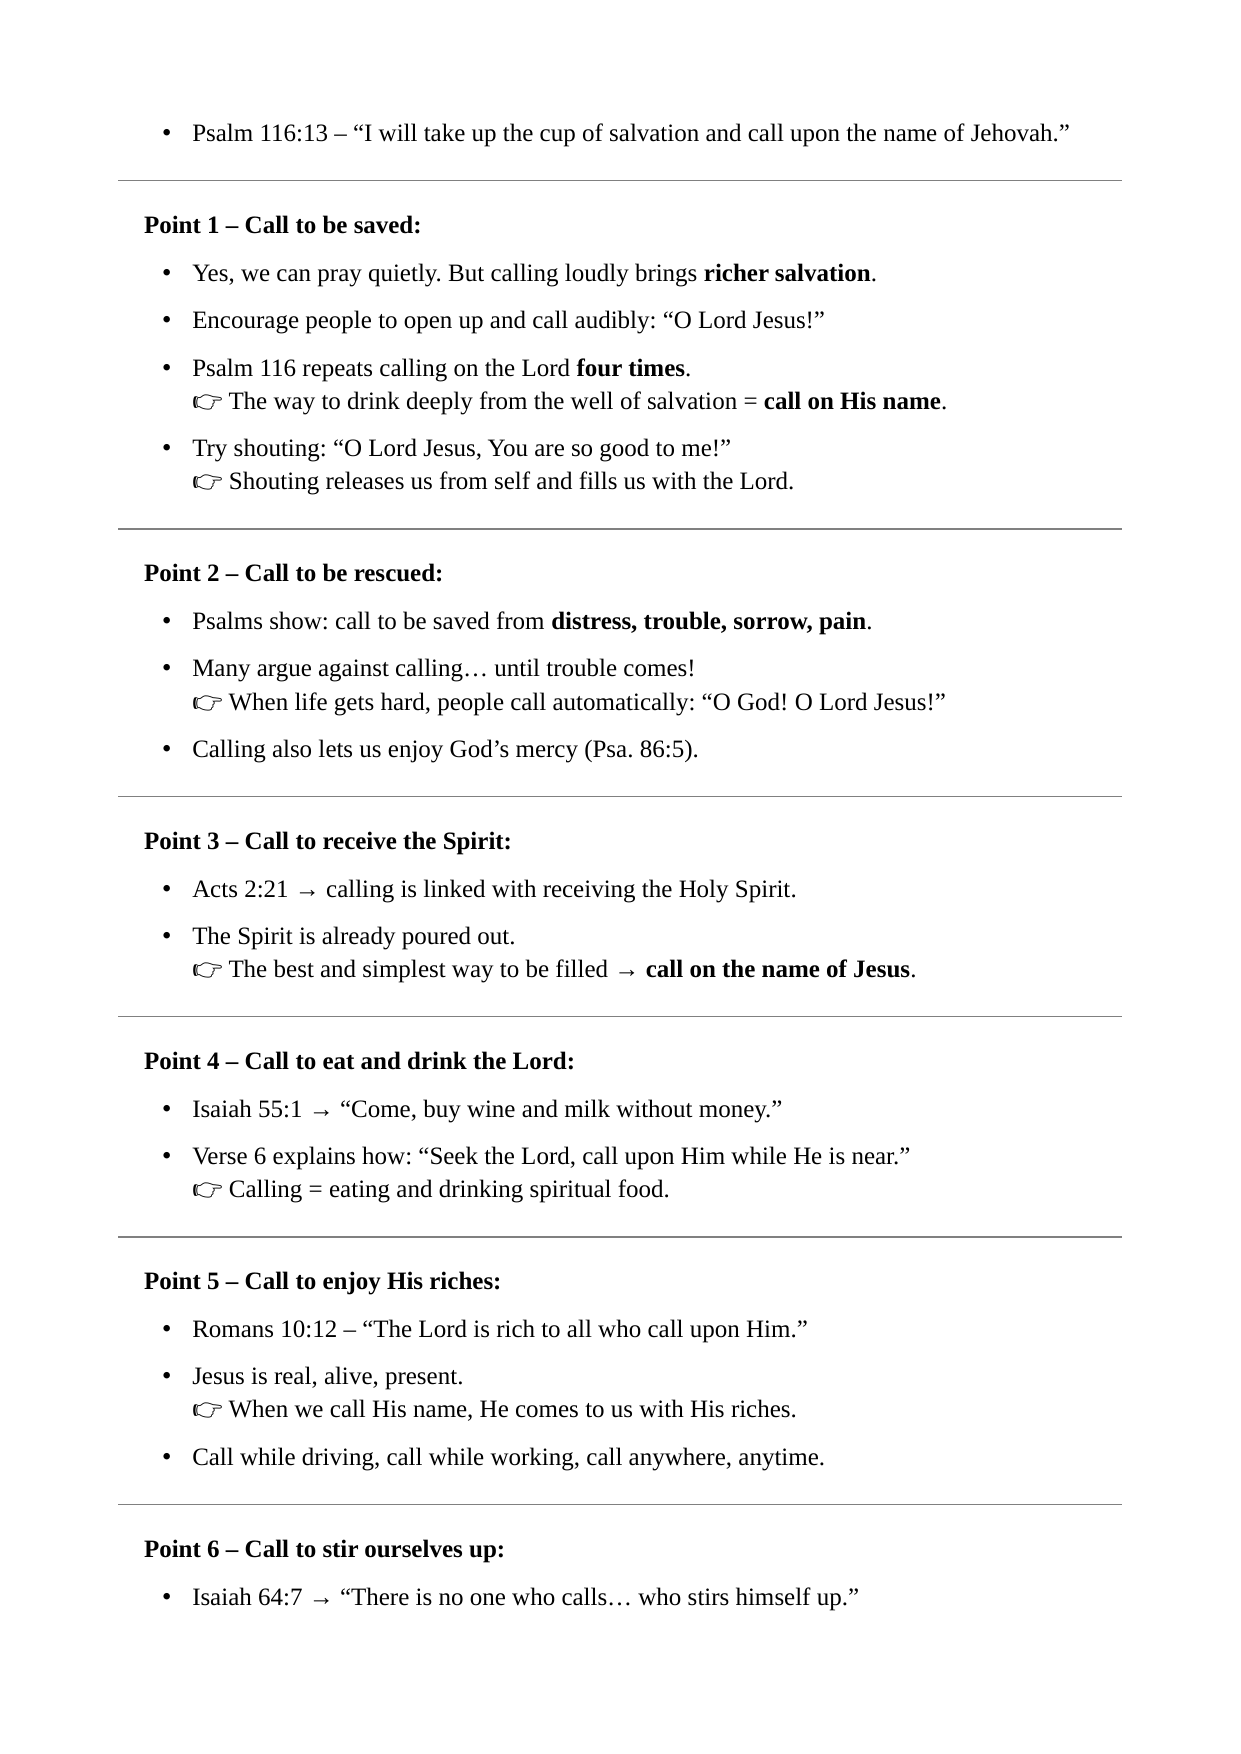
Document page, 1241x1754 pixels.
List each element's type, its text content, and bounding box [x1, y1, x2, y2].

list Many argue against calling… until trouble comes! 👉 When life gets hard, people call automatically: “O God! O Lord Jesus!” [162, 653, 1122, 715]
list Calling also lets us enjoy God’s mercy (Psa. 86:5). [162, 734, 1122, 763]
list Jesus is real, alive, present. 👉 When we call His name, He comes to us with His riches. [162, 1361, 1122, 1423]
list Isaiah 55:1 → “Come, buy wine and milk without money.” [162, 1094, 1122, 1122]
list The Spirit is already poured out. 👉 The best and simplest way to be filled → call on the name of Jesus. [162, 921, 1122, 983]
list Psalm 116 repeats calling on the Lord four times. 👉 The way to drink deeply from the well of salvation = call on His name. [162, 353, 1122, 414]
text 🙋 Point 1 – Call to be saved: [118, 210, 1122, 239]
list Acts 2:21 → calling is linked with receiving the Holy Spirit. [162, 874, 1122, 902]
list Romans 10:12 – “The Lord is rich to all who call upon Him.” [162, 1314, 1122, 1343]
list Verse 6 explains how: “Seek the Lord, call upon Him while He is near.” 👉 Calling = eating and drinking spiritual food. [162, 1141, 1122, 1203]
text 🙋 Point 4 – Call to eat and drink the Lord: [118, 1046, 1122, 1075]
list Try shouting: “O Lord Jesus, You are so good to me!” 👉 Shouting releases us from self and fills us with the Lord. [162, 433, 1122, 495]
list Psalms show: call to be saved from distress, trouble, sorrow, pain. [162, 606, 1122, 635]
text 🙋 Point 5 – Call to enjoy His riches: [118, 1266, 1122, 1295]
list Encourage people to open up and call audibly: “O Lord Jesus!” [162, 305, 1122, 334]
list Isaiah 64:7 → “There is no one who calls… who stirs himself up.” [162, 1582, 1122, 1610]
list Psalm 116:13 – “I will take up the cup of salvation and call upon the name of Jehovah.” [162, 118, 1122, 147]
text 🙋 Point 2 – Call to be rescued: [118, 558, 1122, 587]
text 🙋 Point 3 – Call to receive the Spirit: [118, 826, 1122, 855]
list Yes, we can pray quietly. But calling loudly brings richer salvation. [162, 258, 1122, 286]
text 🙋 Point 6 – Call to stir ourselves up: [118, 1534, 1122, 1563]
list Call while driving, call while working, call anywhere, anytime. [162, 1442, 1122, 1471]
